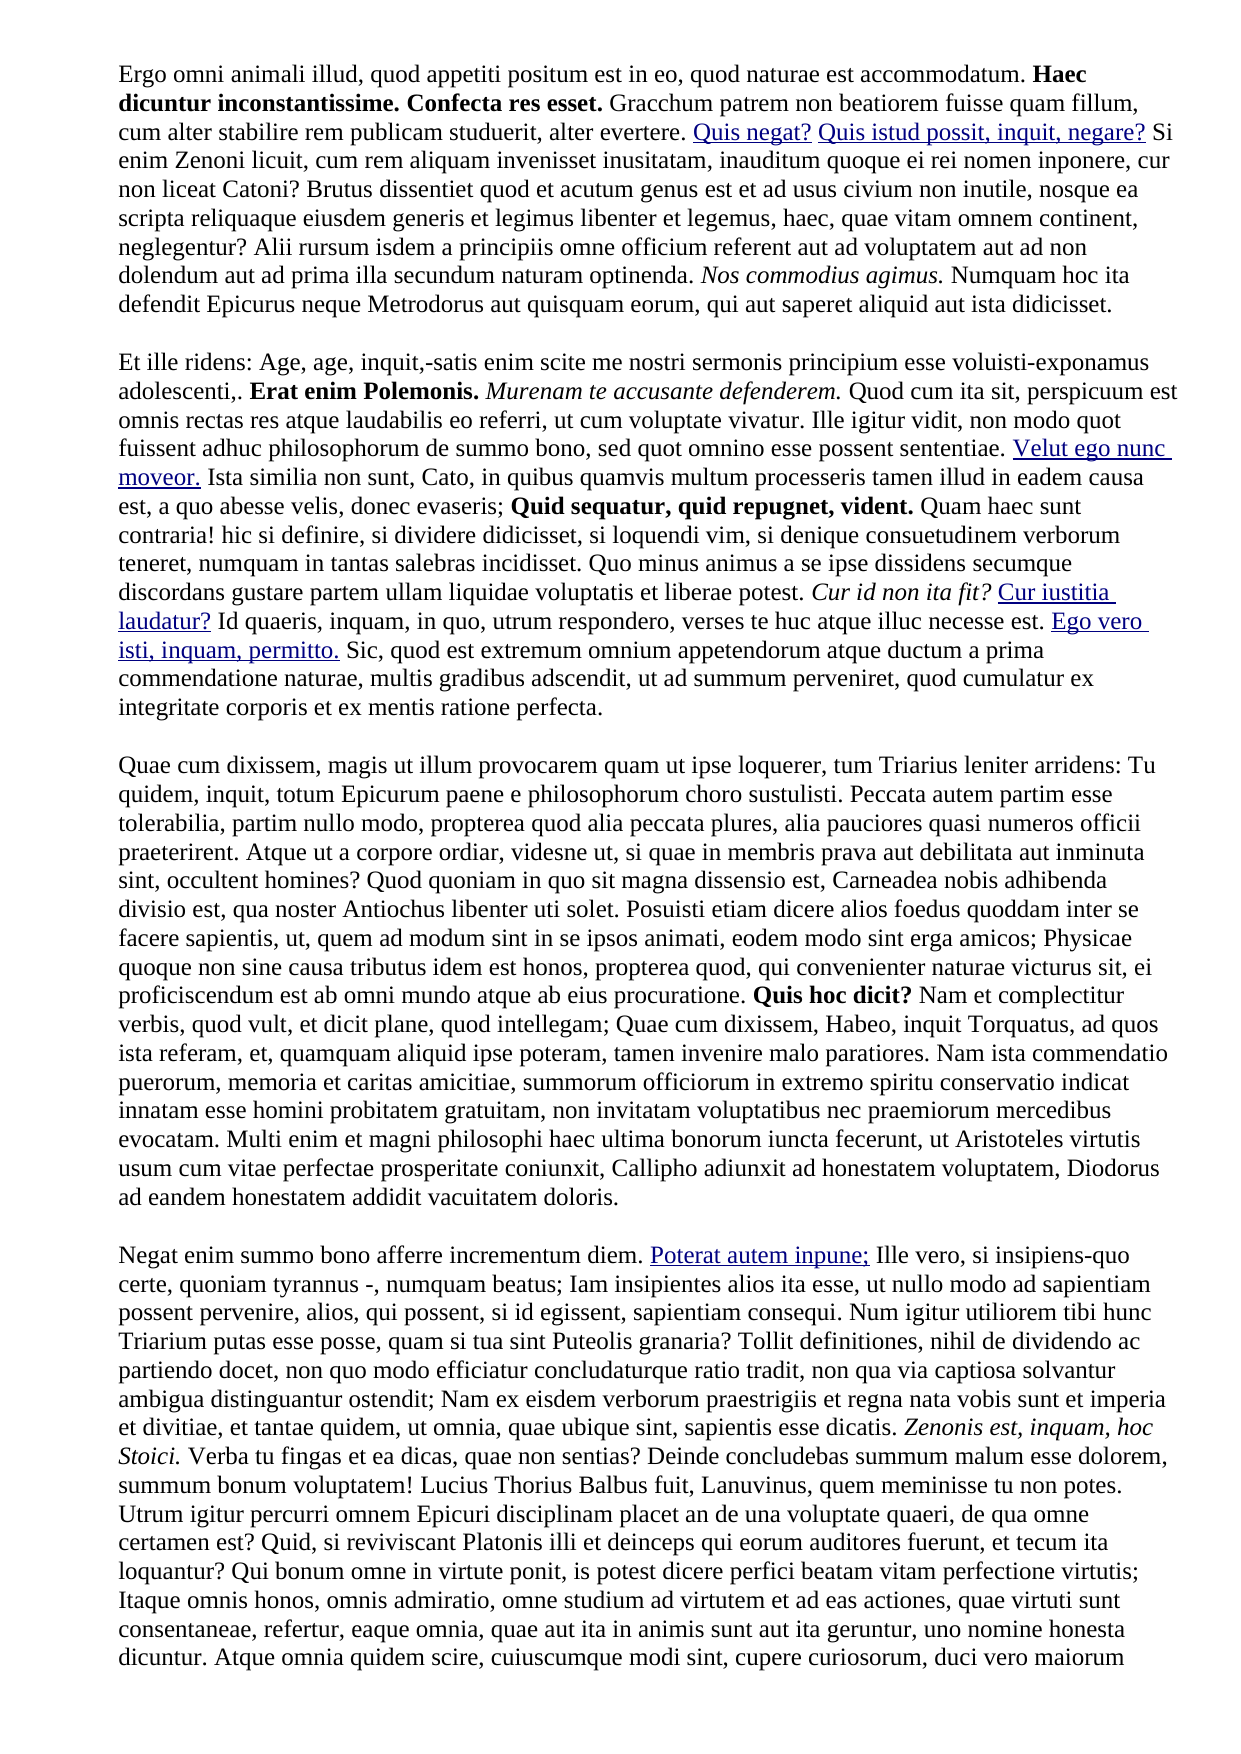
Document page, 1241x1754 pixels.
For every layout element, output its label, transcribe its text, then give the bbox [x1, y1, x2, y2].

text Negat enim summo bono afferre incrementum diem. Poterat autem inpune; Ille vero, si insipiens-quo certe, quoniam tyrannus -, numquam beatus; Iam insipientes alios ita esse, ut nullo modo ad sapientiam possent pervenire, alios, qui possent, si id egissent, sapientiam consequi. Num igitur utiliorem tibi hunc Triarium putas esse posse, quam si tua sint Puteolis granaria? Tollit definitiones, nihil de dividendo ac partiendo docet, non quo modo efficiatur concludaturque ratio tradit, non qua via captiosa solvantur ambigua distinguantur ostendit; Nam ex eisdem verborum praestrigiis et regna nata vobis sunt et imperia et divitiae, et tantae quidem, ut omnia, quae ubique sint, sapientis esse dicatis. Zenonis est, inquam, hoc Stoici. Verba tu fingas et ea dicas, quae non sentias? Deinde concludebas summum malum esse dolorem, summum bonum voluptatem! Lucius Thorius Balbus fuit, Lanuvinus, quem meminisse tu non potes. Utrum igitur percurri omnem Epicuri disciplinam placet an de una voluptate quaeri, de qua omne certamen est? Quid, si reviviscant Platonis illi et deinceps qui eorum auditores fuerunt, et tecum ita loquantur? Qui bonum omne in virtute ponit, is potest dicere perfici beatam vitam perfectione virtutis; Itaque omnis honos, omnis admiratio, omne studium ad virtutem et ad eas actiones, quae virtuti sunt consentaneae, refertur, eaque omnia, quae aut ita in animis sunt aut ita geruntur, uno nomine honesta dicuntur. Atque omnia quidem scire, cuiuscumque modi sint, cupere curiosorum, duci vero maiorum [118, 1240, 1181, 1671]
text Quae cum dixissem, magis ut illum provocarem quam ut ipse loquerer, tum Triarius leniter arridens: Tu quidem, inquit, totum Epicurum paene e philosophorum choro sustulisti. Peccata autem partim esse tolerabilia, partim nullo modo, propterea quod alia peccata plures, alia pauciores quasi numeros officii praeterirent. Atque ut a corpore ordiar, videsne ut, si quae in membris prava aut debilitata aut inminuta sint, occultent homines? Quod quoniam in quo sit magna dissensio est, Carneadea nobis adhibenda divisio est, qua noster Antiochus libenter uti solet. Posuisti etiam dicere alios foedus quoddam inter se facere sapientis, ut, quem ad modum sint in se ipsos animati, eodem modo sint erga amicos; Physicae quoque non sine causa tributus idem est honos, propterea quod, qui convenienter naturae victurus sit, ei proficiscendum est ab omni mundo atque ab eius procuratione. Quis hoc dicit? Nam et complectitur verbis, quod vult, et dicit plane, quod intellegam; Quae cum dixissem, Habeo, inquit Torquatus, ad quos ista referam, et, quamquam aliquid ipse poteram, tamen invenire malo paratiores. Nam ista commendatio puerorum, memoria et caritas amicitiae, summorum officiorum in extremo spiritu conservatio indicat innatam esse homini probitatem gratuitam, non invitatam voluptatibus nec praemiorum mercedibus evocatam. Multi enim et magni philosophi haec ultima bonorum iuncta fecerunt, ut Aristoteles virtutis usum cum vitae perfectae prosperitate coniunxit, Callipho adiunxit ad honestatem voluptatem, Diodorus ad eandem honestatem addidit vacuitatem doloris. [118, 751, 1181, 1211]
text Ergo omni animali illud, quod appetiti positum est in eo, quod naturae est accommodatum. Haec dicuntur inconstantissime. Confecta res esset. Gracchum patrem non beatiorem fuisse quam fillum, cum alter stabilire rem publicam studuerit, alter evertere. Quis negat? Quis istud possit, inquit, negare? Si enim Zenoni licuit, cum rem aliquam invenisset inusitatam, inauditum quoque ei rei nomen inponere, cur non liceat Catoni? Brutus dissentiet quod et acutum genus est et ad usus civium non inutile, nosque ea scripta reliquaque eiusdem generis et legimus libenter et legemus, haec, quae vitam omnem continent, neglegentur? Alii rursum isdem a principiis omne officium referent aut ad voluptatem aut ad non dolendum aut ad prima illa secundum naturam optinenda. Nos commodius agimus. Numquam hoc ita defendit Epicurus neque Metrodorus aut quisquam eorum, qui aut saperet aliquid aut ista didicisset. [118, 59, 1181, 318]
text Et ille ridens: Age, age, inquit,-satis enim scite me nostri sermonis principium esse voluisti-exponamus adolescenti,. Erat enim Polemonis. Murenam te accusante defenderem. Quod cum ita sit, perspicuum est omnis rectas res atque laudabilis eo referri, ut cum voluptate vivatur. Ille igitur vidit, non modo quot fuissent adhuc philosophorum de summo bono, sed quot omnino esse possent sententiae. Velut ego nunc moveor. Ista similia non sunt, Cato, in quibus quamvis multum processeris tamen illud in eadem causa est, a quo abesse velis, donec evaseris; Quid sequatur, quid repugnet, vident. Quam haec sunt contraria! hic si definire, si dividere didicisset, si loquendi vim, si denique consuetudinem verborum teneret, numquam in tantas salebras incidisset. Quo minus animus a se ipse dissidens secumque discordans gustare partem ullam liquidae voluptatis et liberae potest. Cur id non ita fit? Cur iustitia laudatur? Id quaeris, inquam, in quo, utrum respondero, verses te huc atque illuc necesse est. Ego vero isti, inquam, permitto. Sic, quod est extremum omnium appetendorum atque ductum a prima commendatione naturae, multis gradibus adscendit, ut ad summum perveniret, quod cumulatur ex integritate corporis et ex mentis ratione perfecta. [118, 347, 1181, 721]
